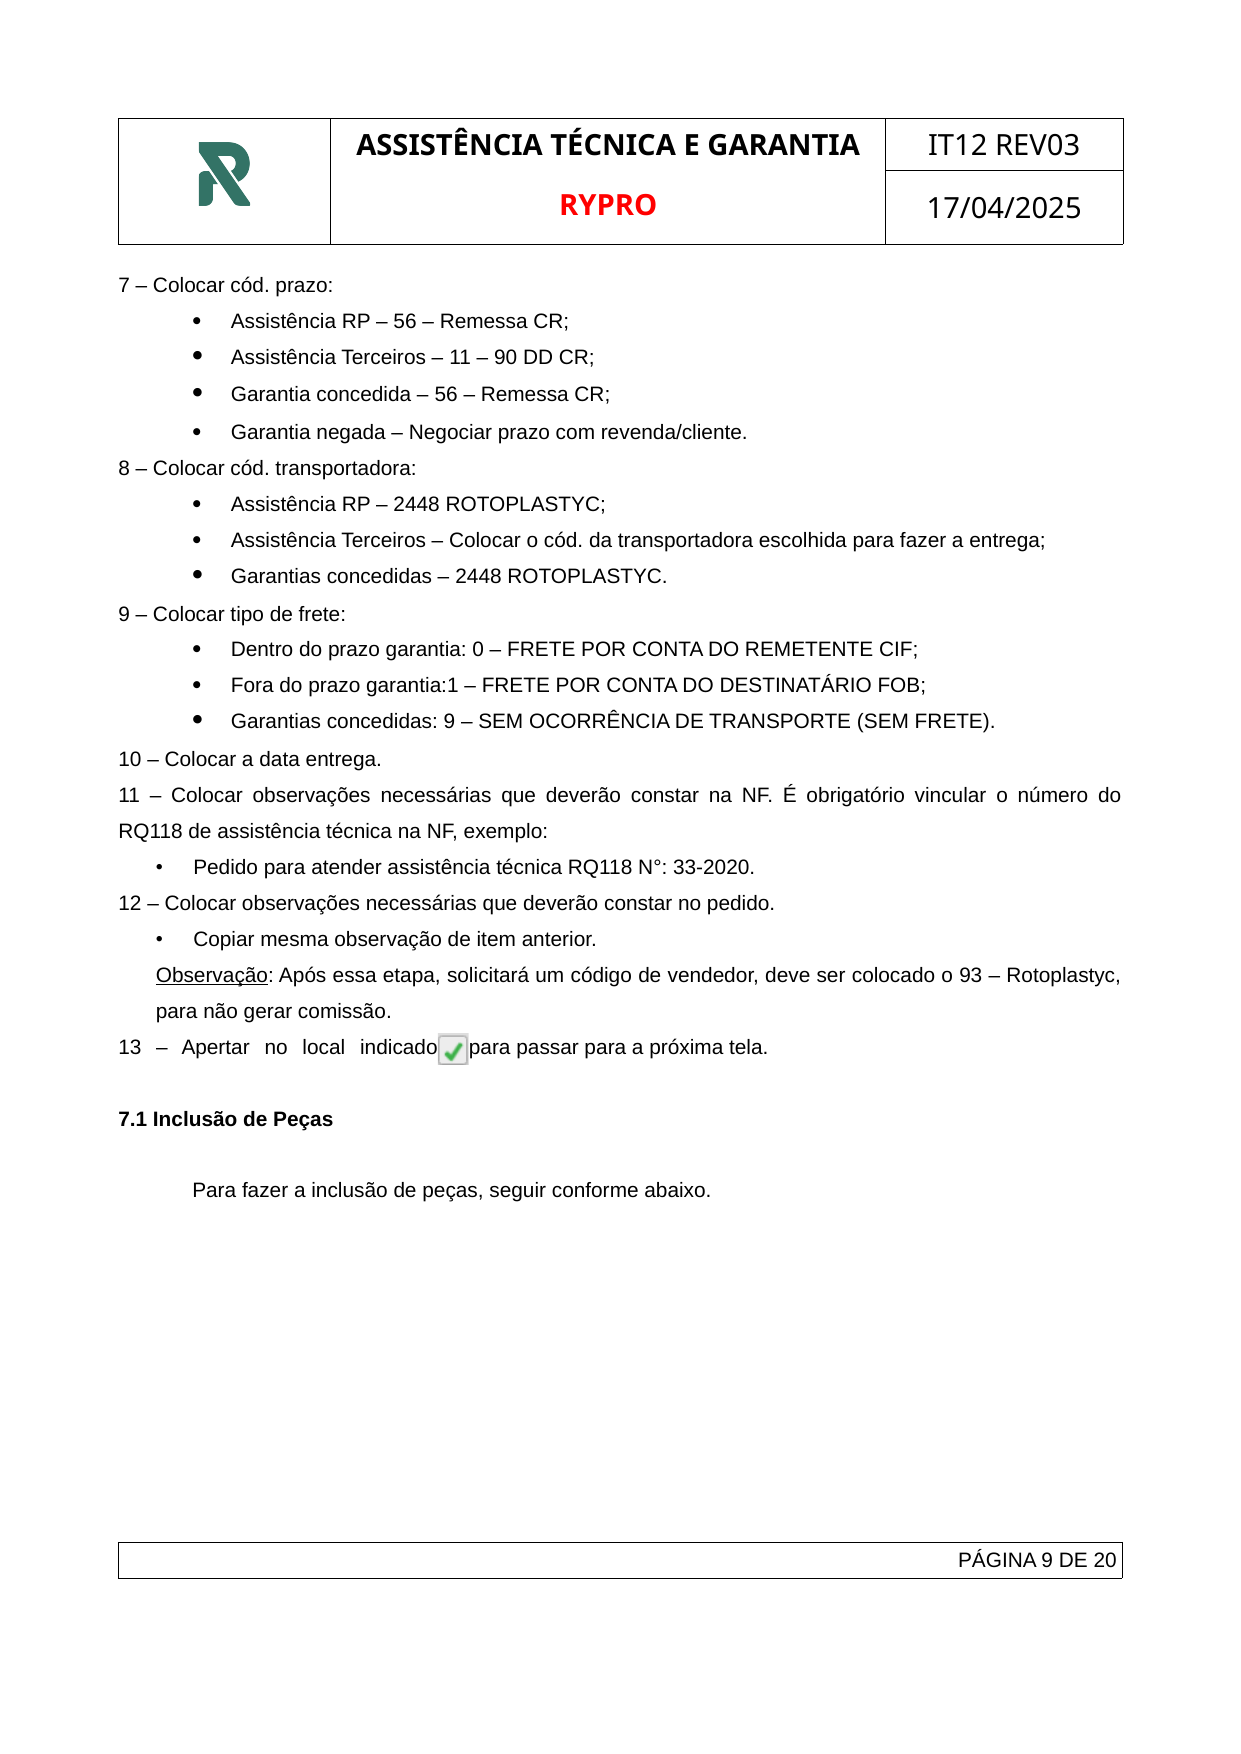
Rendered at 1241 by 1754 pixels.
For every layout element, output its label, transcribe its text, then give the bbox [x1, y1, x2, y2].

subtitle 7.1 Inclusão de Peças [118, 1106, 1122, 1130]
list Garantias concedidas – 2448 ROTOPLASTYC. [193, 564, 1122, 589]
list Garantia concedida – 56 – Remessa CR; [193, 382, 1122, 407]
text 12 – Colocar observações necessárias que deverão constar no pedido. [118, 891, 1122, 915]
text 11 – Colocar observações necessárias que deverão constar na NF. É obrigatório vincular o número do RQ118 de assistência técnica na NF, exemplo: [118, 783, 1122, 843]
text 13 – Apertar no local indicado [118, 1034, 437, 1058]
list Assistência Terceiros – Colocar o cód. da transportadora escolhida para fazer a entrega; [193, 528, 1122, 552]
text 7 – Colocar cód. prazo: [118, 273, 1122, 297]
list Dentro do prazo garantia: 0 – FRETE POR CONTA DO REMETENTE CIF; [193, 637, 1122, 661]
list Fora do prazo garantia:1 – FRETE POR CONTA DO DESTINATÁRIO FOB; [193, 673, 1122, 697]
list Assistência RP – 2448 ROTOPLASTYC; [193, 492, 1122, 516]
text Observação: Após essa etapa, solicitará um código de vendedor, deve ser colocado o 93 – Rotoplastyc, para não gerar comissão. [156, 963, 1122, 1023]
list Garantia negada – Negociar prazo com revenda/cliente. [193, 420, 1122, 444]
list Assistência RP – 56 – Remessa CR; [193, 309, 1122, 333]
text Para fazer a inclusão de peças, seguir conforme abaixo. [118, 1178, 1122, 1202]
list Copiar mesma observação de item anterior. [156, 927, 1122, 951]
text 10 – Colocar a data entrega. [118, 747, 1122, 771]
list Pedido para atender assistência técnica RQ118 N°: 33-2020. [156, 855, 1122, 879]
list Assistência Terceiros – 11 – 90 DD CR; [193, 345, 1122, 370]
text 8 – Colocar cód. transportadora: [118, 456, 1122, 480]
text 9 – Colocar tipo de frete: [118, 601, 1122, 625]
list Garantias concedidas: 9 – SEM OCORRÊNCIA DE TRANSPORTE (SEM FRETE). [193, 709, 1122, 734]
text para passar para a próxima tela. [469, 1034, 1122, 1058]
